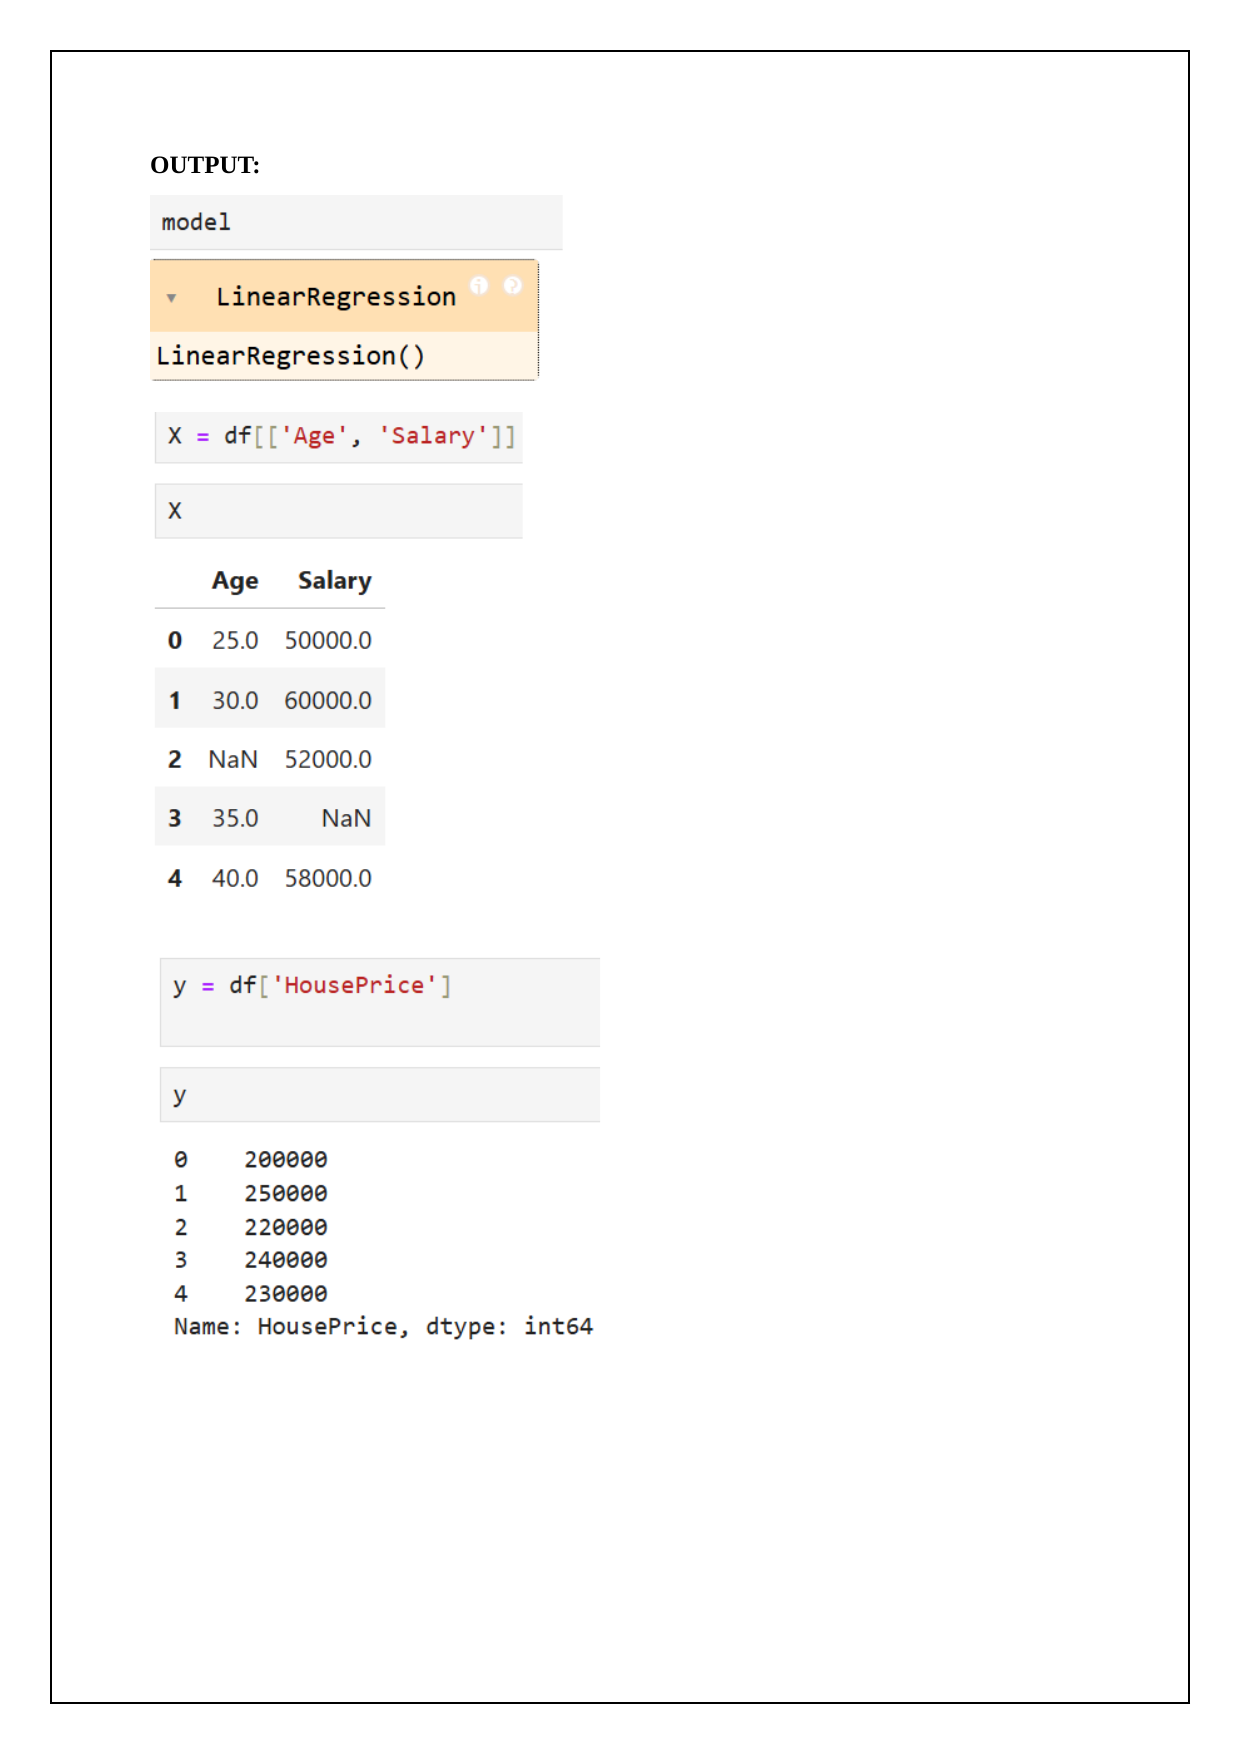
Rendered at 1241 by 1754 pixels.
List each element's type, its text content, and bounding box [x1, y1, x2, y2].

text OUTPUT: [150, 150, 1090, 179]
picture [150, 948, 600, 1357]
picture [150, 412, 523, 932]
picture [150, 195, 563, 396]
